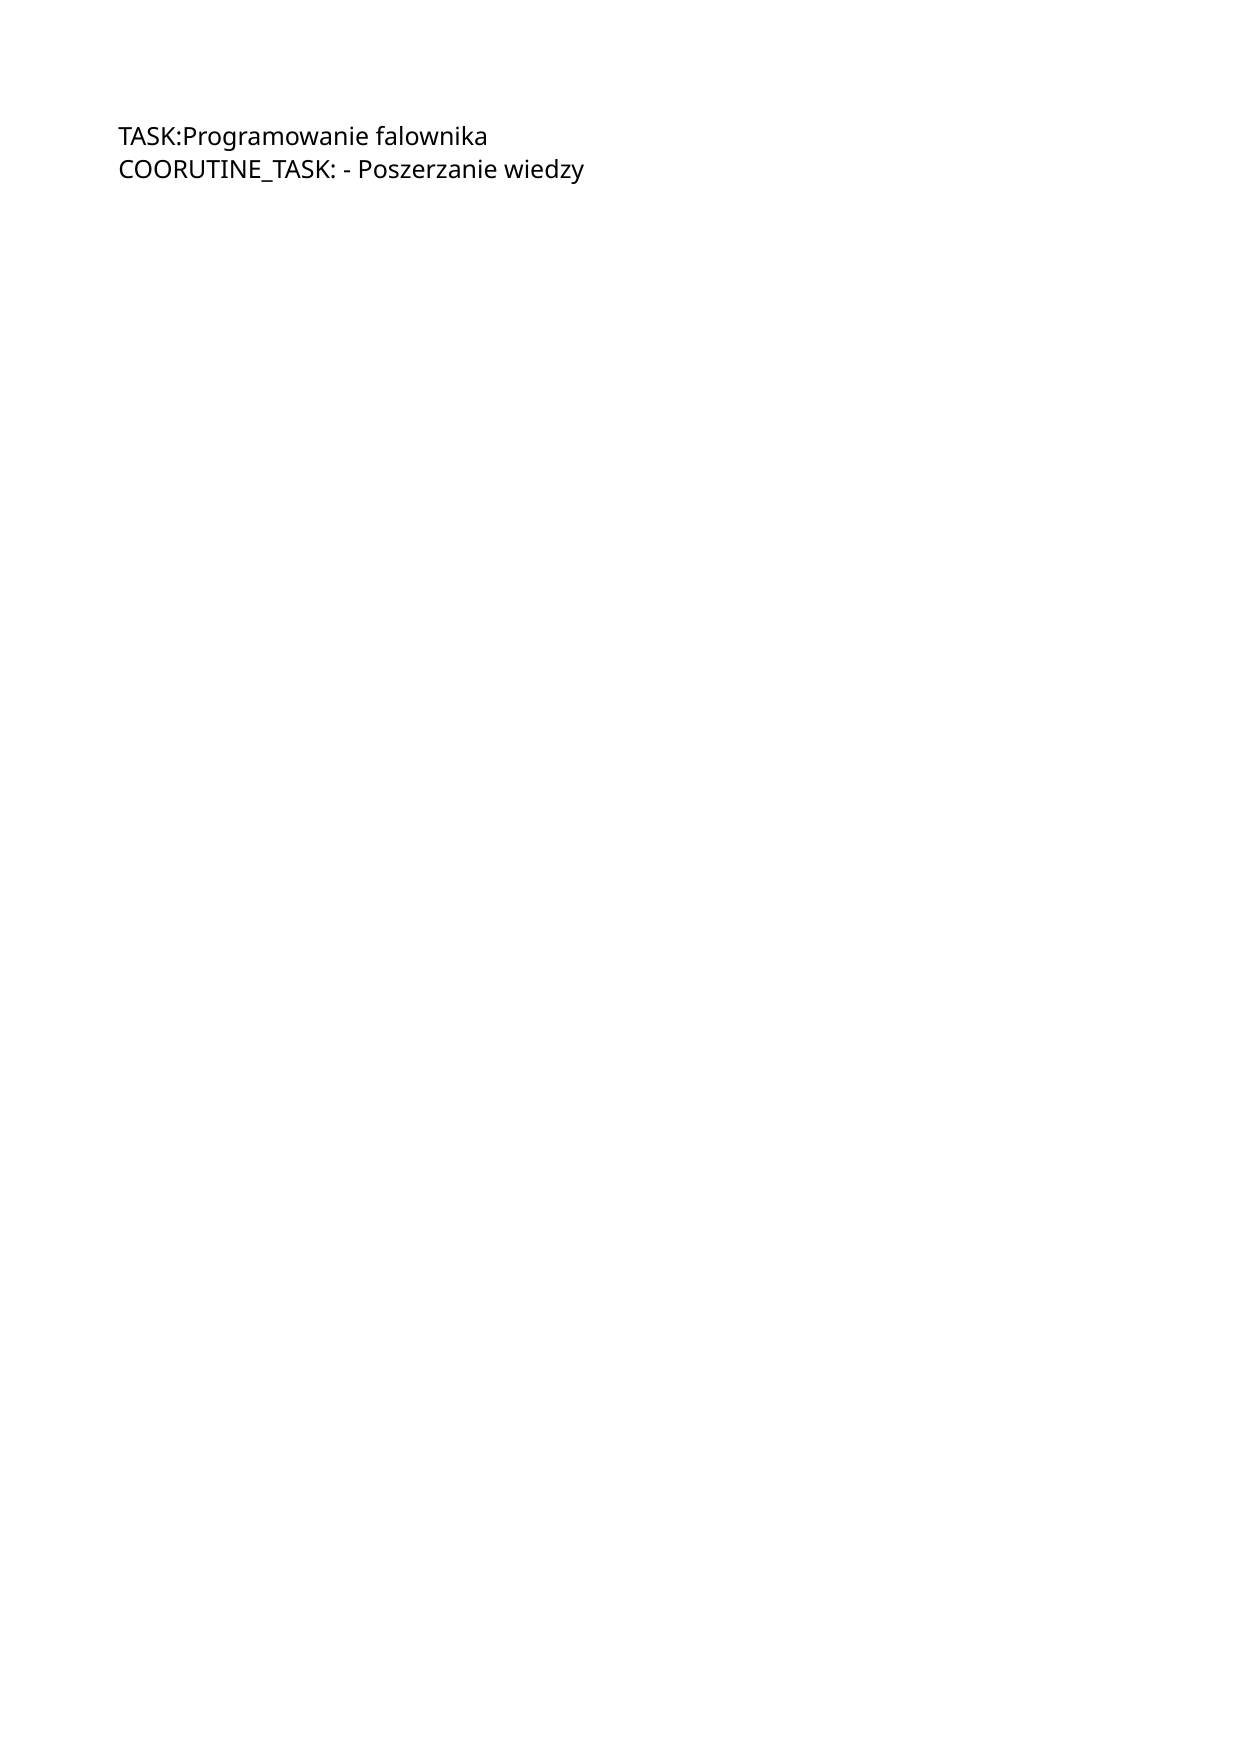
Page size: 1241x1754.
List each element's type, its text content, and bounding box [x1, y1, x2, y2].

text TASK:Programowanie falownika [118, 118, 1122, 152]
text COORUTINE_TASK: - Poszerzanie wiedzy [118, 152, 1122, 186]
